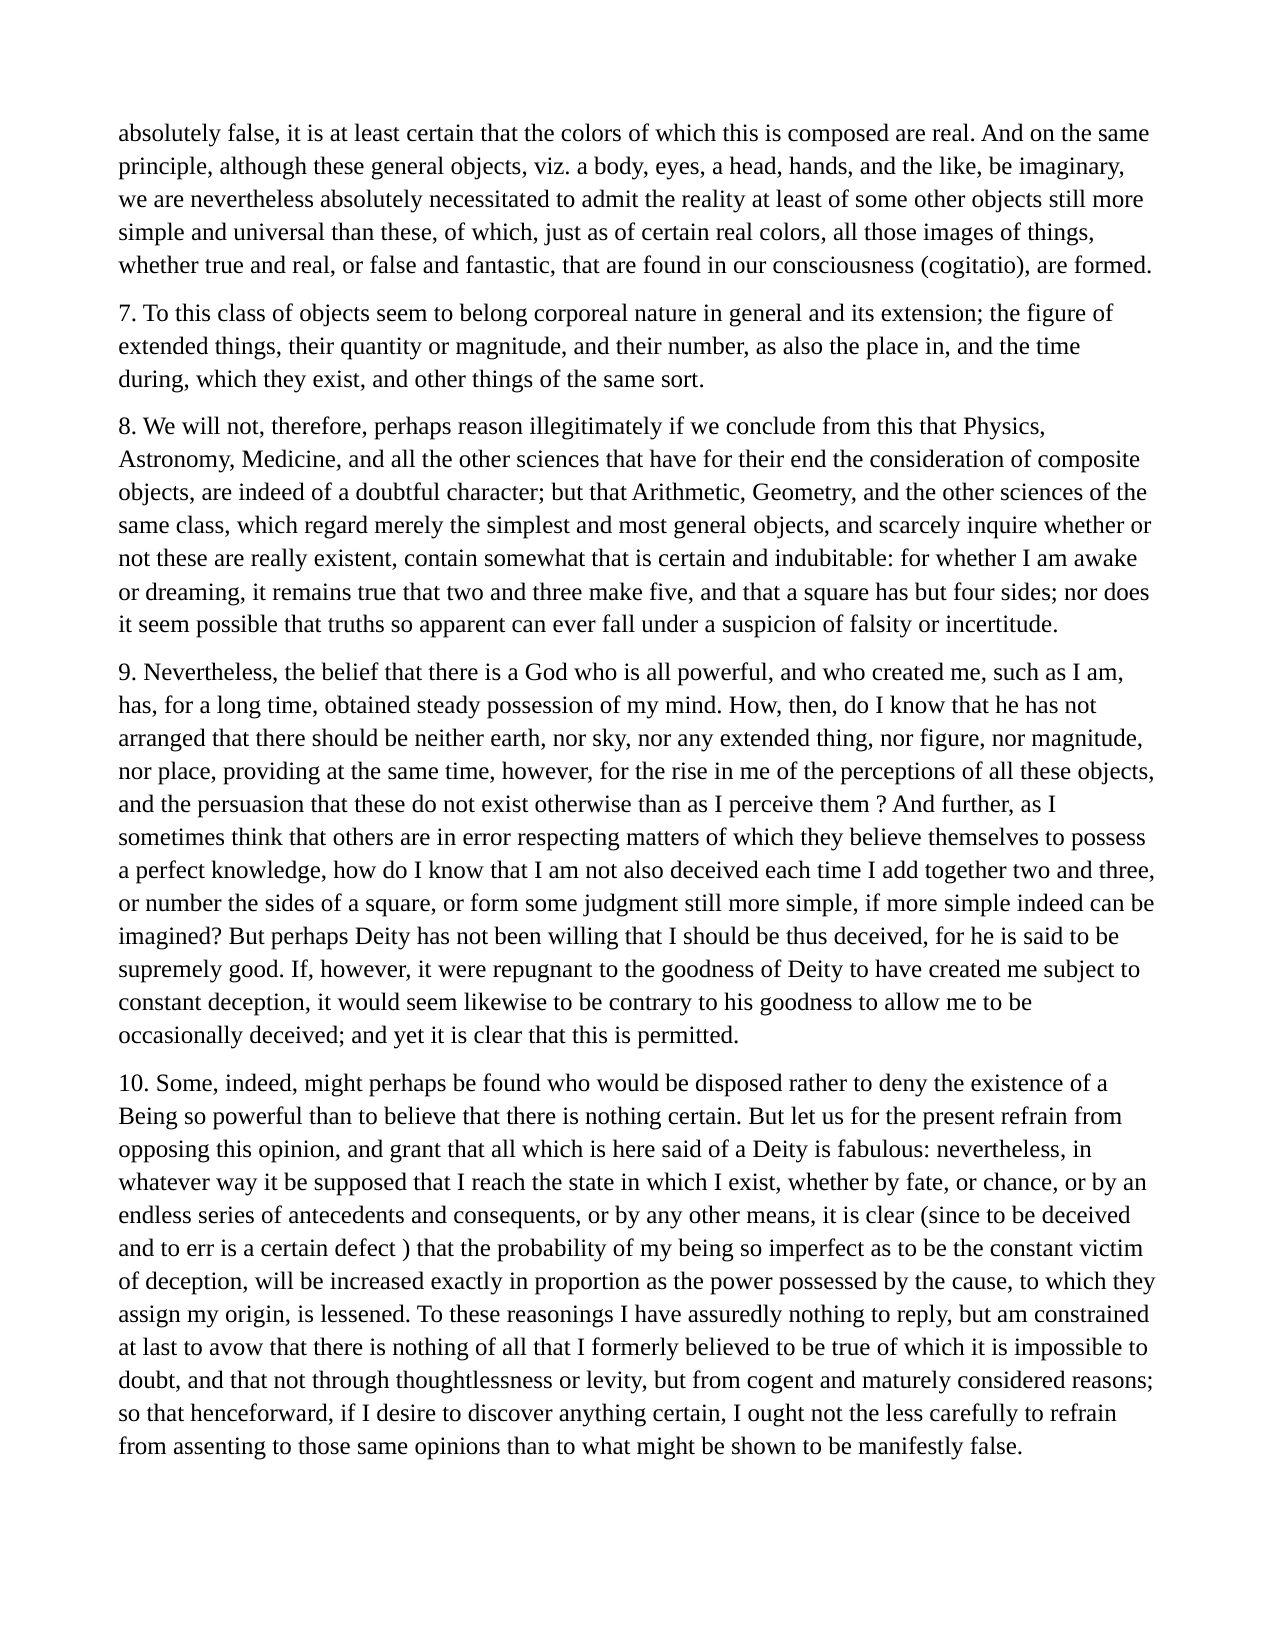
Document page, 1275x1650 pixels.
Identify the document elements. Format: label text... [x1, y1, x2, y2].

text 10. Some, indeed, might perhaps be found who would be disposed rather to deny the existence of a Being so powerful than to believe that there is nothing certain. But let us for the present refrain from opposing this opinion, and grant that all which is here said of a Deity is fabulous: nevertheless, in whatever way it be supposed that I reach the state in which I exist, whether by fate, or chance, or by an endless series of antecedents and consequents, or by any other means, it is clear (since to be deceived and to err is a certain defect ) that the probability of my being so imperfect as to be the constant victim of deception, will be increased exactly in proportion as the power possessed by the cause, to which they assign my origin, is lessened. To these reasonings I have assuredly nothing to reply, but am constrained at last to avow that there is nothing of all that I formerly believed to be true of which it is impossible to doubt, and that not through thoughtlessness or levity, but from cogent and maturely considered reasons; so that henceforward, if I desire to discover anything certain, I ought not the less carefully to refrain from assenting to those same opinions than to what might be shown to be manifestly false. [118, 1068, 1157, 1460]
text 7. To this class of objects seem to belong corporeal nature in general and its extension; the figure of extended things, their quantity or magnitude, and their number, as also the place in, and the time during, which they exist, and other things of the same sort. [118, 298, 1157, 393]
text 8. We will not, therefore, perhaps reason illegitimately if we conclude from this that Physics, Astronomy, Medicine, and all the other sciences that have for their end the consideration of composite objects, are indeed of a doubtful character; but that Arithmetic, Geometry, and the other sciences of the same class, which regard merely the simplest and most general objects, and scarcely inquire whether or not these are really existent, contain somewhat that is certain and indubitable: for whether I am awake or dreaming, it remains true that two and three make five, and that a square has but four sides; nor does it seem possible that truths so apparent can ever fall under a suspicion of falsity or incertitude. [118, 411, 1157, 638]
text absolutely false, it is at least certain that the colors of which this is composed are real. And on the same principle, although these general objects, viz. a body, eyes, a head, hands, and the like, be imaginary, we are nevertheless absolutely necessitated to admit the reality at least of some other objects still more simple and universal than these, of which, just as of certain real colors, all those images of things, whether true and real, or false and fantastic, that are found in our consciousness (cogitatio), are formed. [118, 118, 1157, 279]
text 9. Nevertheless, the belief that there is a God who is all powerful, and who created me, such as I am, has, for a long time, obtained steady possession of my mind. How, then, do I know that he has not arranged that there should be neither earth, nor sky, nor any extended thing, nor figure, nor magnitude, nor place, providing at the same time, however, for the rise in me of the perceptions of all these objects, and the persuasion that these do not exist otherwise than as I perceive them ? And further, as I sometimes think that others are in error respecting matters of which they believe themselves to possess a perfect knowledge, how do I know that I am not also deceived each time I add together two and three, or number the sides of a square, or form some judgment still more simple, if more simple indeed can be imagined? But perhaps Deity has not been willing that I should be thus deceived, for he is said to be supremely good. If, however, it were repugnant to the goodness of Deity to have created me subject to constant deception, it would seem likewise to be contrary to his goodness to allow me to be occasionally deceived; and yet it is clear that this is permitted. [118, 657, 1157, 1049]
